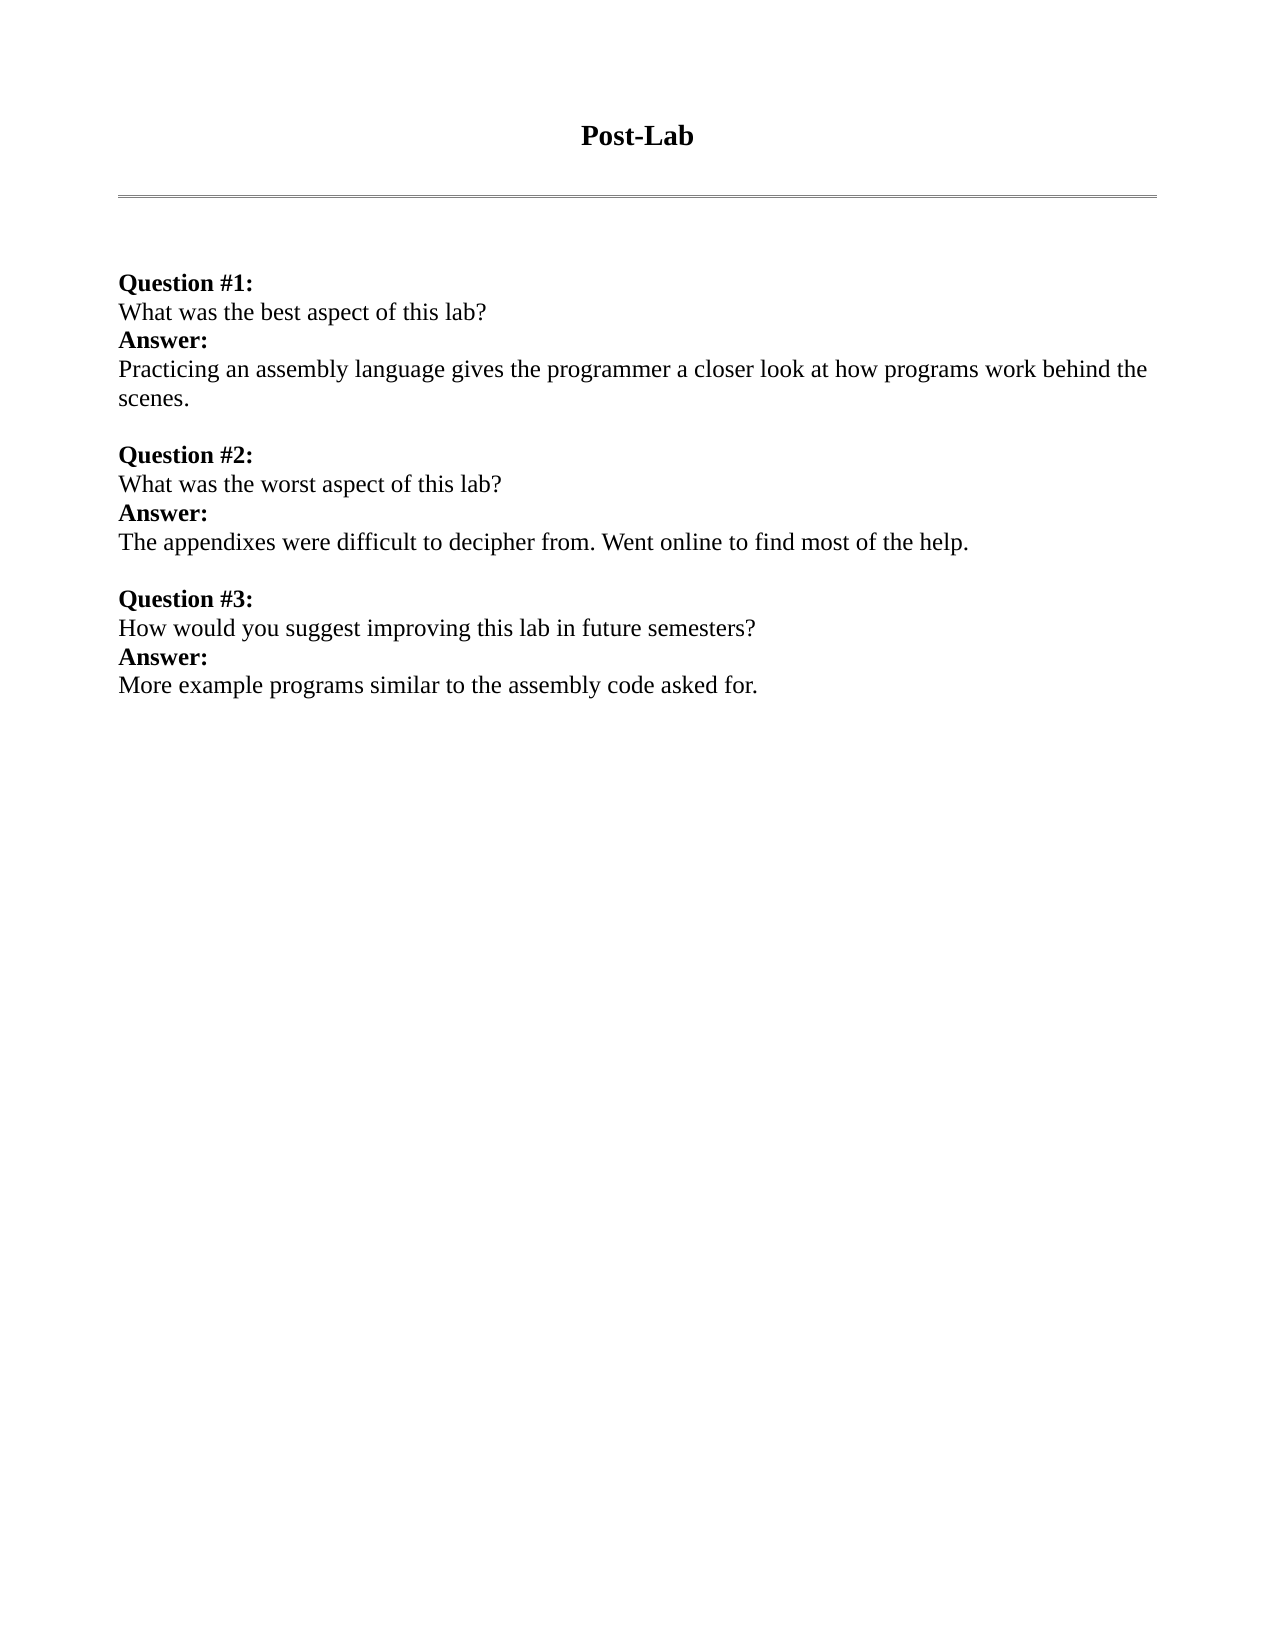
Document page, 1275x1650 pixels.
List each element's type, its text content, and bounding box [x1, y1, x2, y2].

text Answer: [118, 642, 1157, 670]
text What was the best aspect of this lab? [118, 297, 1157, 325]
text Practicing an assembly language gives the programmer a closer look at how programs work behind the scenes. [118, 354, 1157, 412]
text Question #2: [118, 440, 1157, 469]
text Post-Lab [118, 118, 1157, 152]
text How would you suggest improving this lab in future semesters? [118, 613, 1157, 642]
text Question #3: [118, 584, 1157, 613]
text Answer: [118, 325, 1157, 354]
text The appendixes were difficult to decipher from. Went online to find most of the help. [118, 527, 1157, 555]
text More example programs similar to the assembly code asked for. [118, 670, 1157, 699]
text What was the worst aspect of this lab? [118, 469, 1157, 498]
text Answer: [118, 498, 1157, 527]
text Question #1: [118, 268, 1157, 297]
